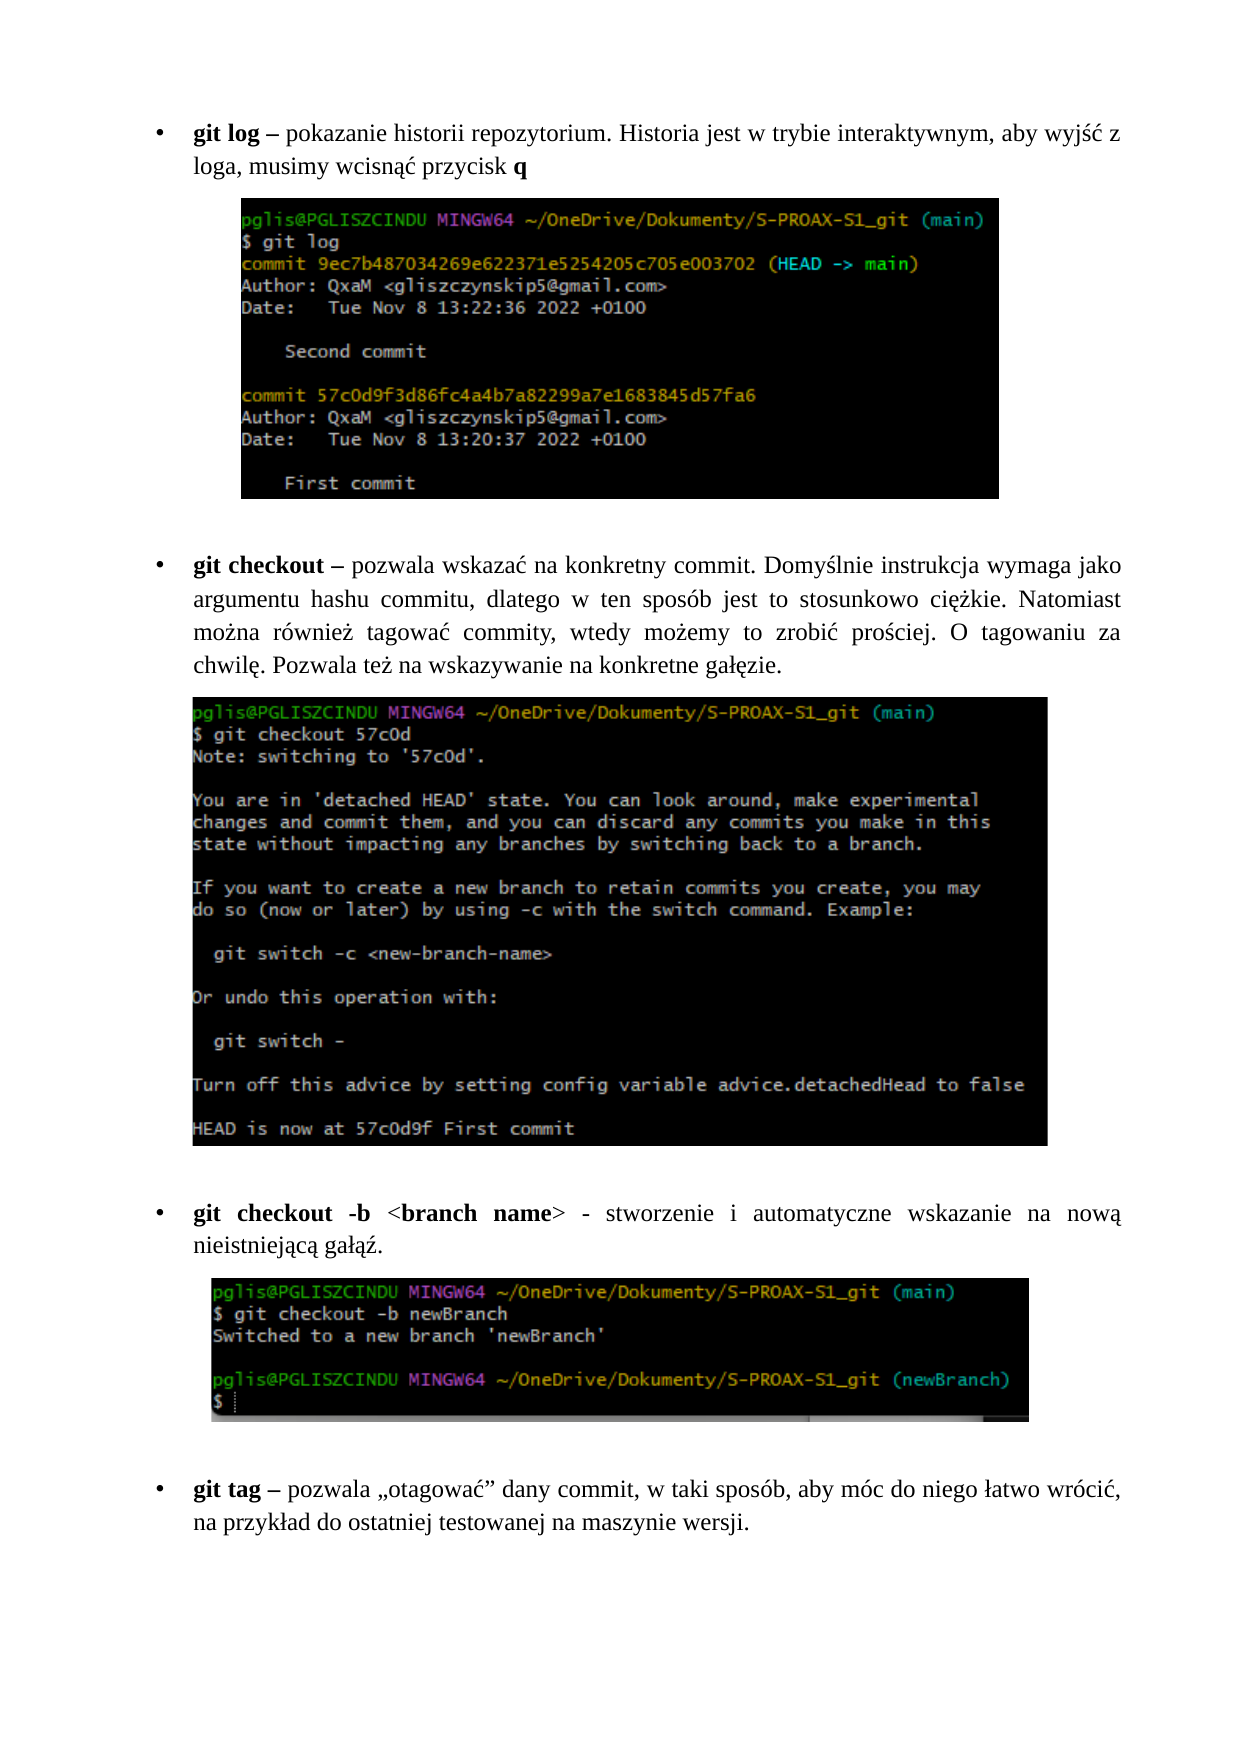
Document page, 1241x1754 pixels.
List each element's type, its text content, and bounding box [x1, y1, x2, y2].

picture [192, 697, 1048, 1146]
list git checkout -b <branch name> - stworzenie i automatyczne wskazanie na nową nieistniejącą gałąź. [156, 1198, 1122, 1259]
list git tag – pozwala „otagować” dany commit, w taki sposób, aby móc do niego łatwo wrócić, na przykład do ostatniej testowanej na maszynie wersji. [156, 1474, 1122, 1536]
picture [241, 198, 999, 499]
picture [211, 1278, 1029, 1422]
list git checkout – pozwala wskazać na konkretny commit. Domyślnie instrukcja wymaga jako argumentu hashu commitu, dlatego w ten sposób jest to stosunkowo ciężkie. Natomiast można również tagować commity, wtedy możemy to zrobić prościej. O tagowaniu za chwilę. Pozwala też na wskazywanie na konkretne gałęzie. [156, 551, 1122, 678]
list git log – pokazanie historii repozytorium. Historia jest w trybie interaktywnym, aby wyjść z loga, musimy wcisnąć przycisk q [156, 118, 1122, 180]
